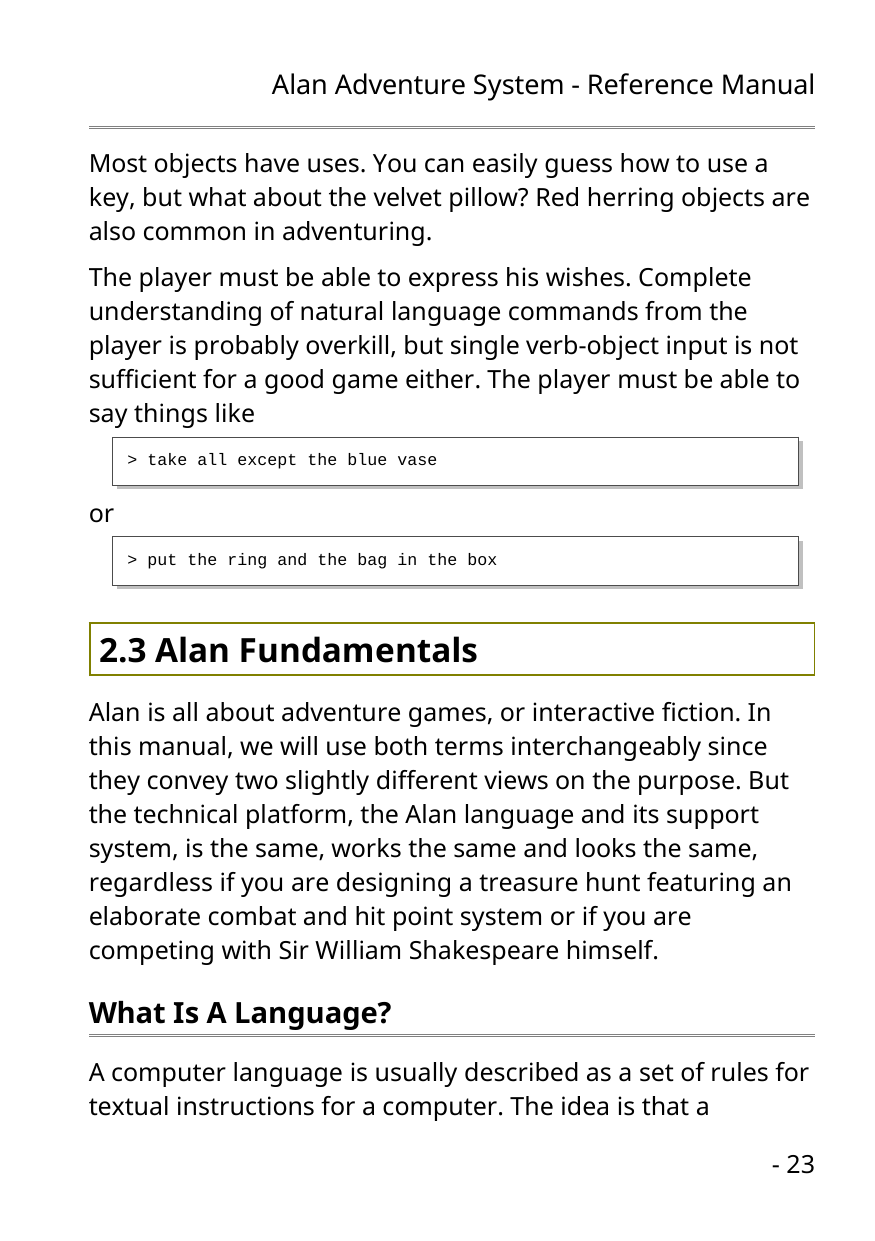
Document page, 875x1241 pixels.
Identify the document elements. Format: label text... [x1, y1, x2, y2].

text A computer language is usually described as a set of rules for textual instructions for a computer. The idea is that a [88, 1055, 815, 1123]
subtitle What Is A Language? [88, 992, 815, 1036]
text The player must be able to express his wishes. Complete understanding of natural language commands from the player is probably overkill, but single verb-ob­ject input is not sufficient for a good game either. The player must be able to say things like [88, 260, 815, 430]
text Alan is all about adventure games, or interactive fiction. In this manual, we will use both terms interchangeably since they convey two slightly different views on the purpose. But the technical platform, the Alan language and its support system, is the same, works the same and looks the same, regardless if you are designing a treasure hunt featuring an elaborate combat and hit point system or if you are competing with Sir William Shakespeare himself. [88, 695, 815, 967]
text Most objects have uses. You can easily guess how to use a key, but what about the velvet pillow? Red herring objects are also common in adventuring. [88, 146, 815, 247]
text or [88, 496, 815, 530]
subtitle Alan Fundamentals [91, 624, 814, 674]
text > take all except the blue vase [113, 438, 798, 485]
text > put the ring and the bag in the box [113, 537, 798, 585]
